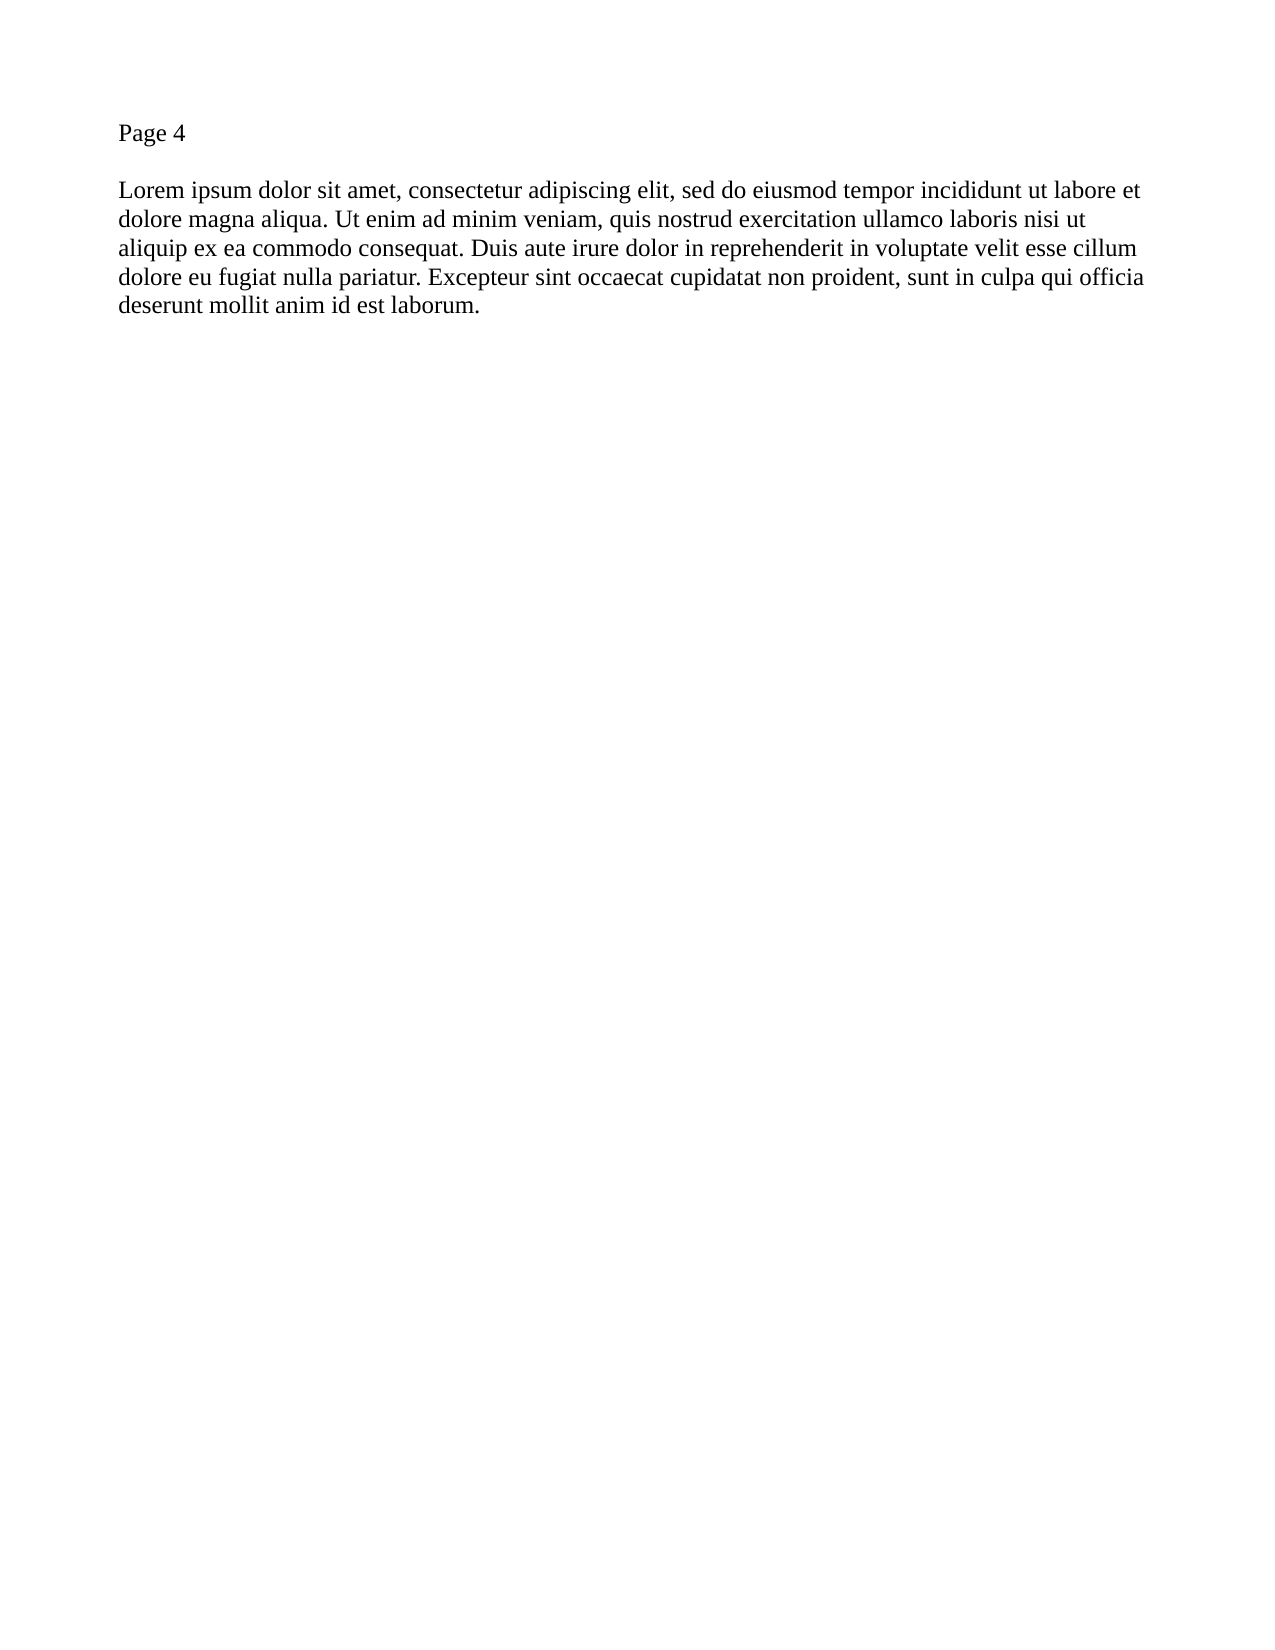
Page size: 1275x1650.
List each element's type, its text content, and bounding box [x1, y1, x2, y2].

text Page 4 [118, 118, 1157, 147]
text Lorem ipsum dolor sit amet, consectetur adipiscing elit, sed do eiusmod tempor incididunt ut labore et dolore magna aliqua. Ut enim ad minim veniam, quis nostrud exercitation ullamco laboris nisi ut aliquip ex ea commodo consequat. Duis aute irure dolor in reprehenderit in voluptate velit esse cillum dolore eu fugiat nulla pariatur. Excepteur sint occaecat cupidatat non proident, sunt in culpa qui officia deserunt mollit anim id est laborum. [118, 176, 1157, 319]
